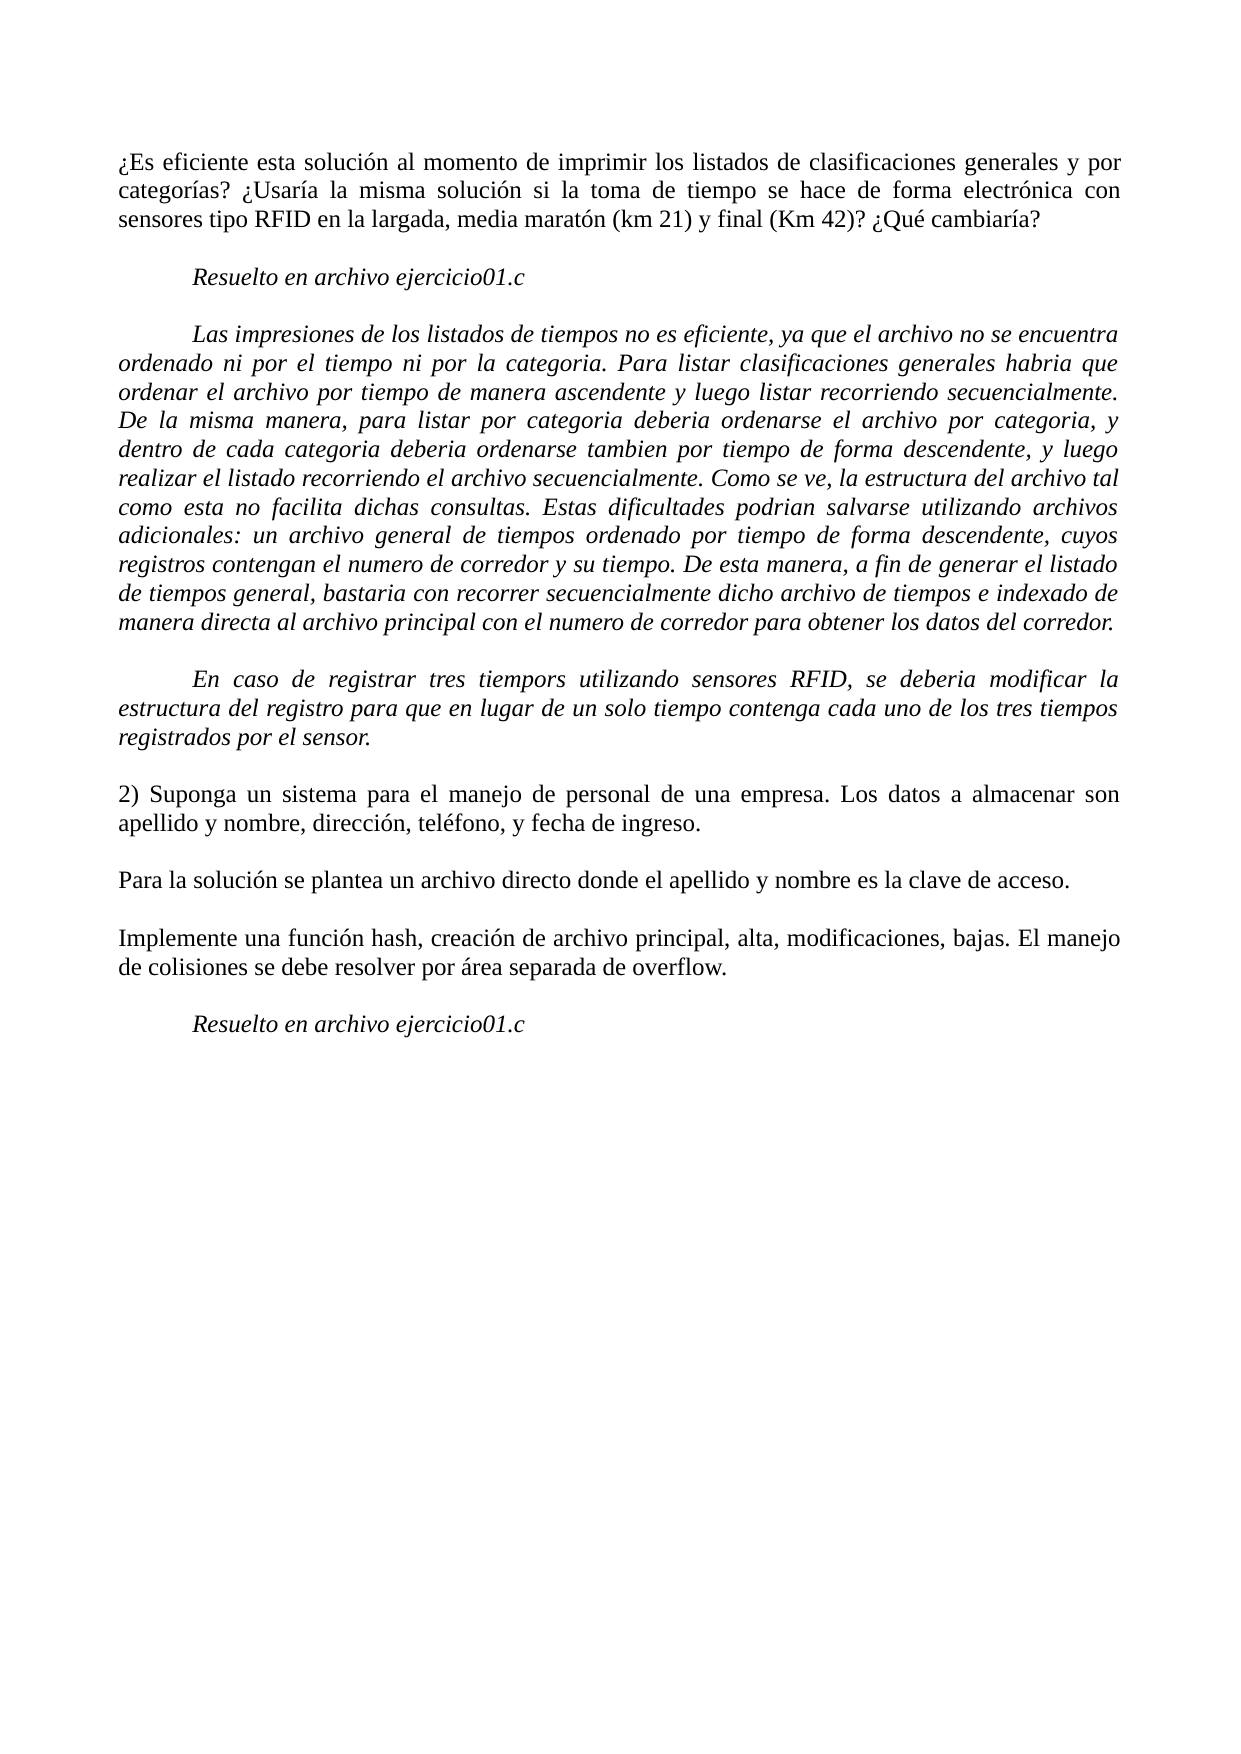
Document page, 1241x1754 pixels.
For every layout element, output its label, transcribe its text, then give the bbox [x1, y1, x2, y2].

text Las impresiones de los listados de tiempos no es eficiente, ya que el archivo no se encuentra ordenado ni por el tiempo ni por la categoria. Para listar clasificaciones generales habria que ordenar el archivo por tiempo de manera ascendente y luego listar recorriendo secuencialmente. De la misma manera, para listar por categoria deberia ordenarse el archivo por categoria, y dentro de cada categoria deberia ordenarse tambien por tiempo de forma descendente, y luego realizar el listado recorriendo el archivo secuencialmente. Como se ve, la estructura del archivo tal como esta no facilita dichas consultas. Estas dificultades podrian salvarse utilizando archivos adicionales: un archivo general de tiempos ordenado por tiempo de forma descendente, cuyos registros contengan el numero de corredor y su tiempo. De esta manera, a fin de generar el listado de tiempos general, bastaria con recorrer secuencialmente dicho archivo de tiempos e indexado de manera directa al archivo principal con el numero de corredor para obtener los datos del corredor. [118, 319, 1122, 636]
text Resuelto en archivo ejercicio01.c [118, 262, 1122, 291]
text ¿Es eficiente esta solución al momento de imprimir los listados de clasificaciones generales y por categorías? ¿Usaría la misma solución si la toma de tiempo se hace de forma electrónica con sensores tipo RFID en la largada, media maratón (km 21) y final (Km 42)? ¿Qué cambiaría? [118, 147, 1122, 233]
text Implemente una función hash, creación de archivo principal, alta, modificaciones, bajas. El manejo de colisiones se debe resolver por área separada de overflow. [118, 923, 1122, 981]
text En caso de registrar tres tiempors utilizando sensores RFID, se deberia modificar la estructura del registro para que en lugar de un solo tiempo contenga cada uno de los tres tiempos registrados por el sensor. [118, 664, 1122, 751]
text 2) Suponga un sistema para el manejo de personal de una empresa. Los datos a almacenar son apellido y nombre, dirección, teléfono, y fecha de ingreso. [118, 779, 1122, 837]
text Para la solución se plantea un archivo directo donde el apellido y nombre es la clave de acceso. [118, 866, 1122, 894]
text Resuelto en archivo ejercicio01.c [118, 1009, 1122, 1038]
